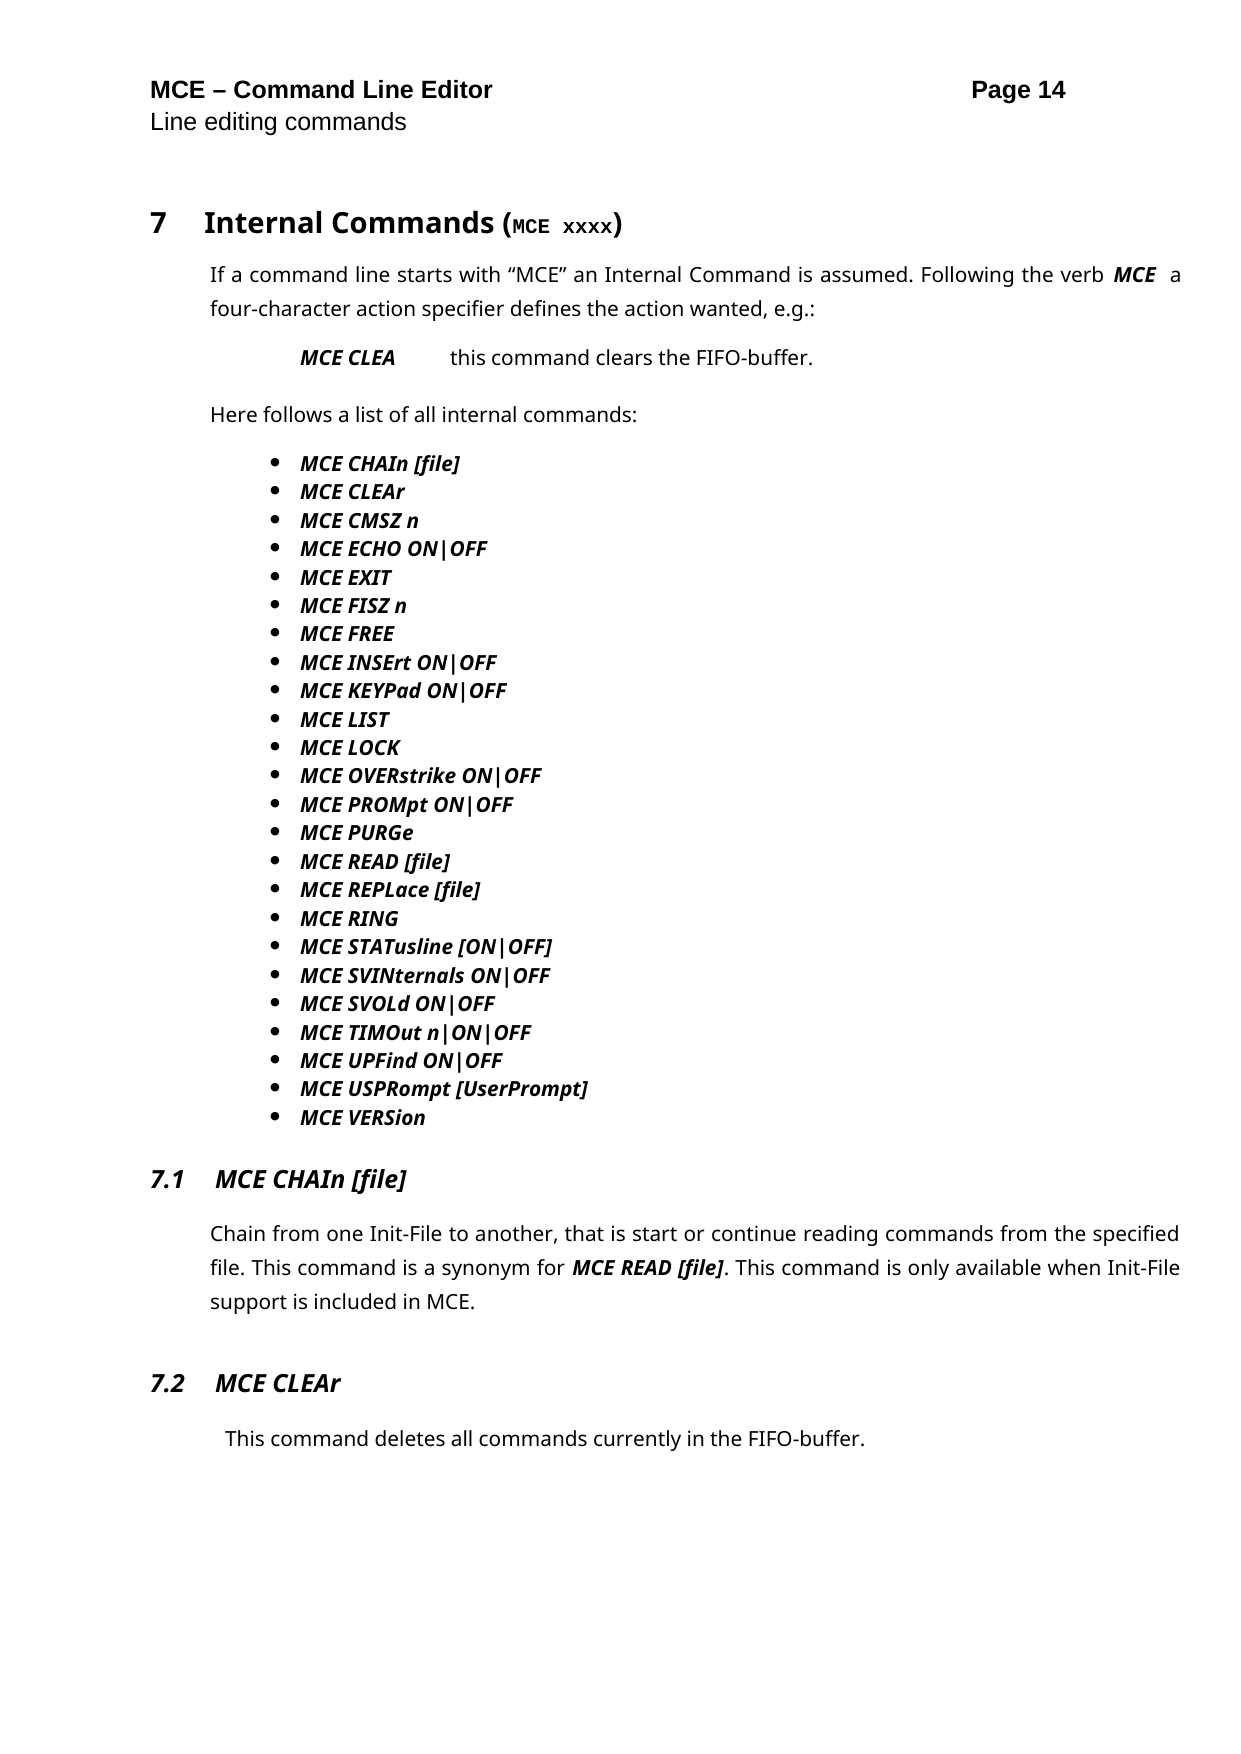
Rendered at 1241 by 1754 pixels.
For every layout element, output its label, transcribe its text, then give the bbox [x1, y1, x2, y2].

list MCE USPRompt [UserPrompt] [271, 1074, 1181, 1103]
text If a command line starts with “MCE” an Internal Command is assumed. Following the verb MCE a four-character action specifier defines the action wanted, e.g.: [210, 260, 1181, 323]
text MCE CLEA this command clears the FIFO-buffer. [225, 343, 1181, 371]
subtitle MCE CHAIn [file] [150, 1161, 1181, 1195]
list MCE SVINternals ON|OFF [271, 961, 1181, 989]
list MCE SVOLd ON|OFF [271, 989, 1181, 1018]
subtitle Internal Commands (MCE xxxx) [150, 203, 1181, 242]
list MCE TIMOut n|ON|OFF [271, 1018, 1181, 1046]
subtitle MCE CLEAr [150, 1366, 1181, 1400]
list MCE STATusline [ON|OFF] [271, 932, 1181, 961]
list MCE KEYPad ON|OFF [271, 676, 1181, 705]
list MCE CLEAr [271, 477, 1181, 506]
list MCE EXIT [271, 563, 1181, 591]
list MCE PROMpt ON|OFF [271, 790, 1181, 818]
list MCE CMSZ n [271, 506, 1181, 534]
list MCE VERSion [271, 1103, 1181, 1131]
list MCE OVERstrike ON|OFF [271, 762, 1181, 790]
list MCE PURGe [271, 818, 1181, 847]
list MCE INSErt ON|OFF [271, 648, 1181, 676]
text This command deletes all commands currently in the FIFO-buffer. [225, 1424, 1181, 1453]
list MCE CHAIn [file] [271, 449, 1181, 477]
list MCE ECHO ON|OFF [271, 534, 1181, 563]
list MCE FISZ n [271, 591, 1181, 619]
list MCE RING [271, 904, 1181, 932]
list MCE FREE [271, 619, 1181, 648]
list MCE LOCK [271, 733, 1181, 762]
text Chain from one Init-File to another, that is start or continue reading commands from the specified file. This command is a synonym for MCE READ [file]. This command is only available when Init-File support is included in MCE. [210, 1219, 1181, 1316]
list MCE READ [file] [271, 847, 1181, 875]
text Here follows a list of all internal commands: [210, 400, 1181, 429]
list MCE UPFind ON|OFF [271, 1046, 1181, 1074]
list MCE LIST [271, 705, 1181, 733]
list MCE REPLace [file] [271, 875, 1181, 904]
